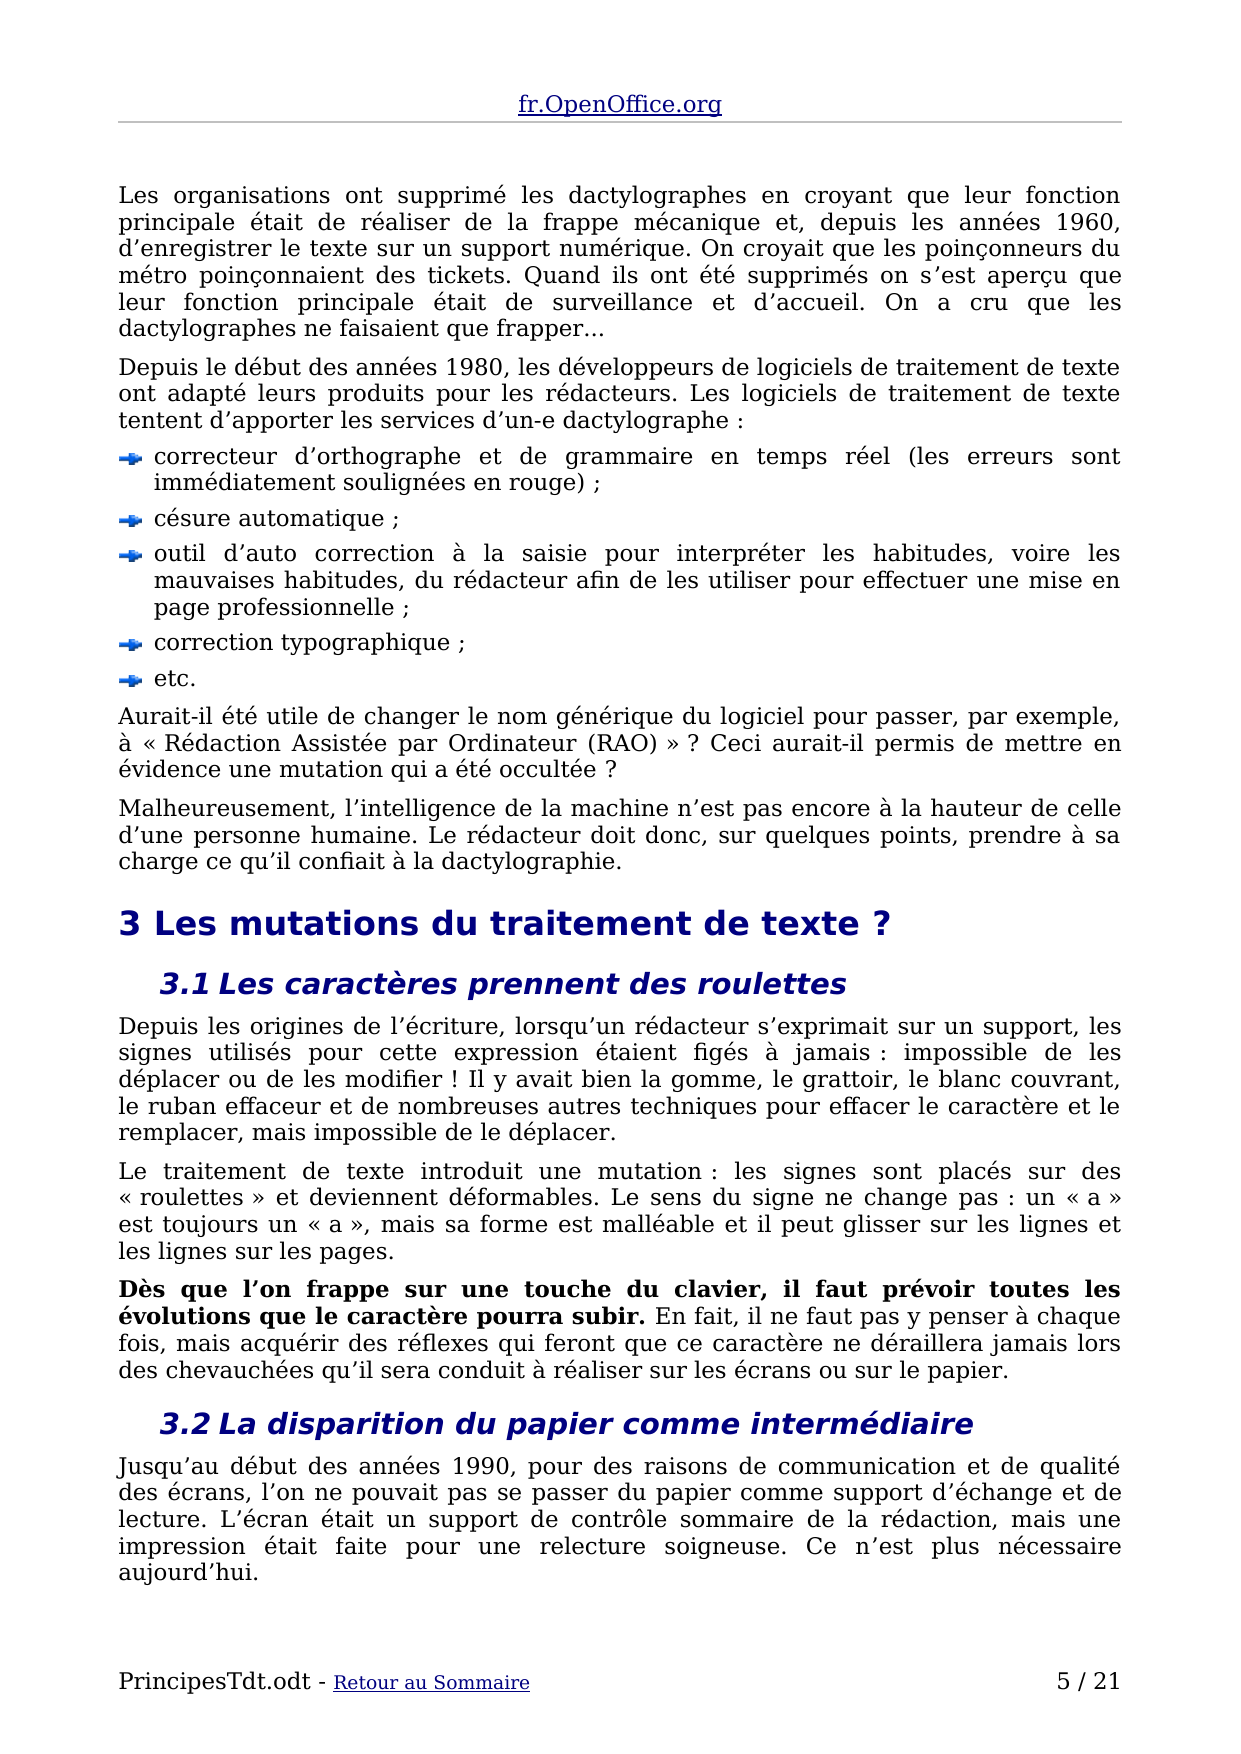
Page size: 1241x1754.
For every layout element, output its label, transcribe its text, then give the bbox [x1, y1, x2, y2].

list etc. [118, 665, 1122, 692]
picture [119, 453, 142, 465]
picture [119, 639, 142, 651]
text Depuis les origines de l’écriture, lorsqu’un rédacteur s’exprimait sur un support, les signes utilisés pour cette expression étaient figés à jamais : impossible de les déplacer ou de les modifier ! Il y avait bien la gomme, le grattoir, le blanc couvrant, le ruban effaceur et de nombreuses autres techniques pour effacer le caractère et le remplacer, mais impossible de le déplacer. [118, 1013, 1122, 1146]
subtitle Depuis le début des années 1980, les développeurs de logiciels de traitement de texte ont adapté leurs produits pour les rédacteurs. Les logiciels de traitement de texte tentent d’apporter les services d’un-e dactylographe : [118, 354, 1122, 434]
subtitle La disparition du papier comme intermédiaire [159, 1407, 1122, 1441]
subtitle Les caractères prennent des roulettes [159, 967, 1122, 1001]
picture [119, 550, 142, 562]
text Aurait-il été utile de changer le nom générique du logiciel pour passer, par exemple, à « Rédaction Assistée par Ordinateur (RAO) » ? Ceci aurait-il permis de mettre en évidence une mutation qui a été occultée ? [118, 703, 1122, 783]
text Jusqu’au début des années 1990, pour des raisons de communication et de qualité des écrans, l’on ne pouvait pas se passer du papier comme support d’échange et de lecture. L’écran était un support de contrôle sommaire de la rédaction, mais une impression était faite pour une relecture soigneuse. Ce n’est plus nécessaire aujourd’hui. [118, 1453, 1122, 1586]
text Les organisations ont supprimé les dactylographes en croyant que leur fonction principale était de réaliser de la frappe mécanique et, depuis les années 1960, d’enregistrer le texte sur un support numérique. On croyait que les poinçonneurs du métro poinçonnaient des tickets. Quand ils ont été supprimés on s’est aperçu que leur fonction principale était de surveillance et d’accueil. On a cru que les dactylographes ne faisaient que frapper... [118, 182, 1122, 342]
list correction typographique ; [118, 629, 1122, 656]
text Le traitement de texte introduit une mutation : les signes sont placés sur des « roulettes » et deviennent déformables. Le sens du signe ne change pas : un « a » est toujours un « a », mais sa forme est malléable et il peut glisser sur les lignes et les lignes sur les pages. [118, 1158, 1122, 1264]
picture [119, 675, 142, 687]
list césure automatique ; [118, 505, 1122, 532]
picture [119, 515, 142, 527]
text Malheureusement, l’intelligence de la machine n’est pas encore à la hauteur de celle d’une personne humaine. Le rédacteur doit donc, sur quelques points, prendre à sa charge ce qu’il confiait à la dactylographie. [118, 795, 1122, 875]
text Dès que l’on frappe sur une touche du clavier, il faut prévoir toutes les évolutions que le caractère pourra subir. En fait, il ne faut pas y penser à chaque fois, mais acquérir des réflexes qui feront que ce caractère ne déraillera jamais lors des chevauchées qu’il sera conduit à réaliser sur les écrans ou sur le papier. [118, 1276, 1122, 1383]
list outil d’auto correction à la saisie pour interpréter les habitudes, voire les mauvaises habitudes, du rédacteur afin de les utiliser pour effectuer une mise en page professionnelle ; [118, 541, 1122, 621]
list correcteur d’orthographe et de grammaire en temps réel (les erreurs sont immédiatement soulignées en rouge) ; [118, 443, 1122, 496]
subtitle Les mutations du traitement de texte ? [118, 904, 1122, 943]
